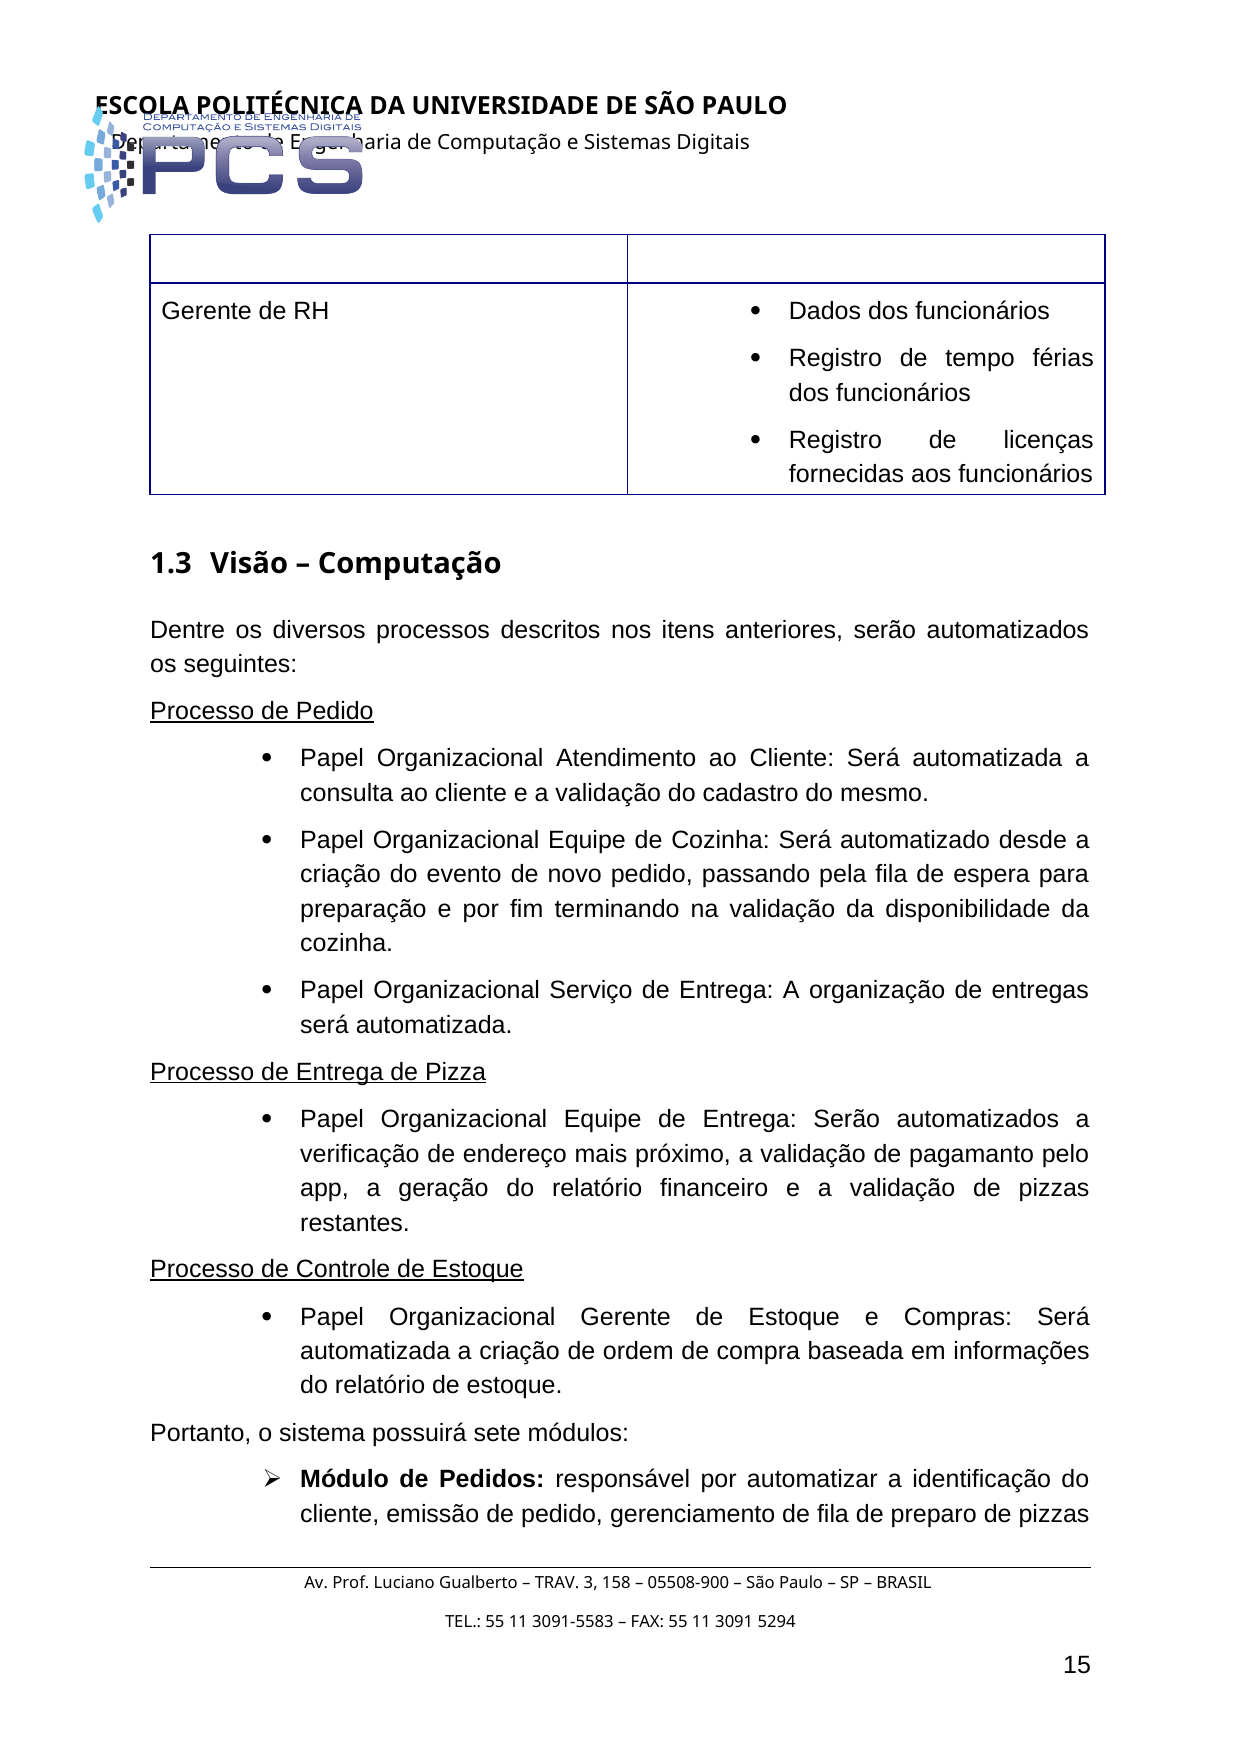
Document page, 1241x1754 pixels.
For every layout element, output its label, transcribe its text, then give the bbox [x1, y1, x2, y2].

list Papel Organizacional Atendimento ao Cliente: Será automatizada a consulta ao cliente e a validação do cadastro do mesmo. [262, 743, 1091, 807]
table_header Papel [151, 235, 627, 282]
list Papel Organizacional Equipe de Entrega: Serão automatizados a verificação de endereço mais próximo, a validação de pagamanto pelo app, a geração do relatório financeiro e a validação de pizzas restantes. [262, 1104, 1091, 1236]
text Portanto, o sistema possuirá sete módulos: [150, 1417, 1091, 1446]
text Processo de Entrega de Pizza [150, 1057, 1091, 1086]
table_header Informações Manipuladas [628, 235, 1104, 282]
text Processo de Controle de Estoque [150, 1254, 1091, 1283]
table_cell Dados dos funcionários Registro de tempo férias dos funcionários Registro de licenças fornecidas aos funcionários [628, 284, 1104, 494]
text Dentre os diversos processos descritos nos itens anteriores, serão automatizados os seguintes: [150, 615, 1091, 678]
list Papel Organizacional Equipe de Cozinha: Será automatizado desde a criação do evento de novo pedido, passando pela fila de espera para preparação e por fim terminando na validação da disponibilidade da cozinha. [262, 825, 1091, 957]
list Papel Organizacional Gerente de Estoque e Compras: Será automatizada a criação de ordem de compra baseada em informações do relatório de estoque. [262, 1301, 1091, 1399]
text Processo de Pedido [150, 696, 1091, 725]
subtitle Visão – Computação [150, 542, 1091, 582]
list Papel Organizacional Serviço de Entrega: A organização de entregas será automatizada. [262, 975, 1091, 1039]
table_cell Gerente de RH [151, 284, 627, 494]
list Módulo de Pedidos: responsável por automatizar a identificação do cliente, emissão de pedido, gerenciamento de fila de preparo de pizzas [262, 1464, 1091, 1528]
